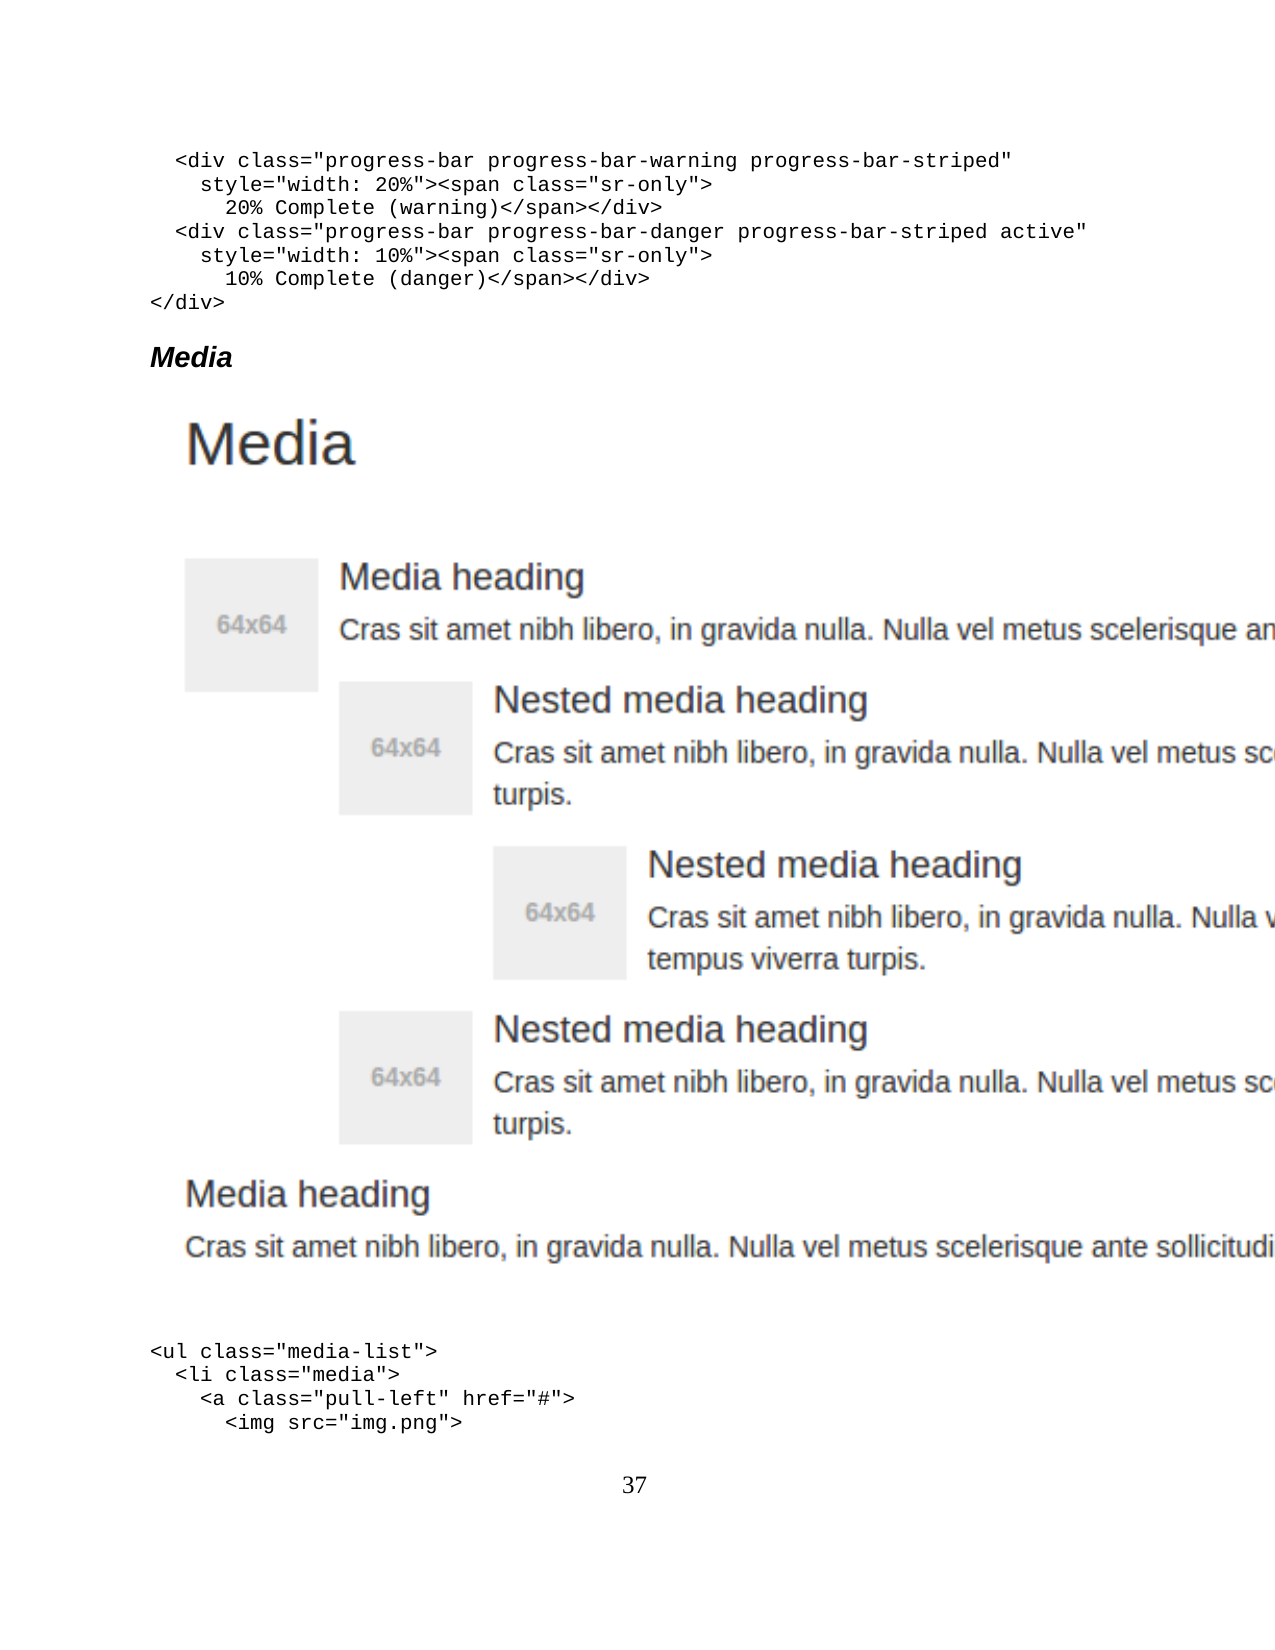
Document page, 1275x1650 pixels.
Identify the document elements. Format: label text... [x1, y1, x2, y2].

text <div class="progress-bar progress-bar-danger progress-bar-striped active" [150, 221, 1125, 244]
text <div class="progress-bar progress-bar-warning progress-bar-striped" [150, 150, 1125, 174]
subtitle Media [150, 341, 1125, 374]
text <a class="pull-left" href="#"> [150, 1388, 1125, 1412]
text 10% Complete (danger)</span></div> [150, 268, 1125, 292]
text style="width: 20%"><span class="sr-only"> [150, 174, 1125, 197]
picture [150, 386, 1275, 1341]
text <ul class="media-list"> [150, 1341, 1125, 1364]
text <img src="img.png"> [150, 1412, 1125, 1435]
text 20% Complete (warning)</span></div> [150, 197, 1125, 221]
text <li class="media"> [150, 1364, 1125, 1388]
text </div> [150, 292, 1125, 316]
text style="width: 10%"><span class="sr-only"> [150, 244, 1125, 268]
